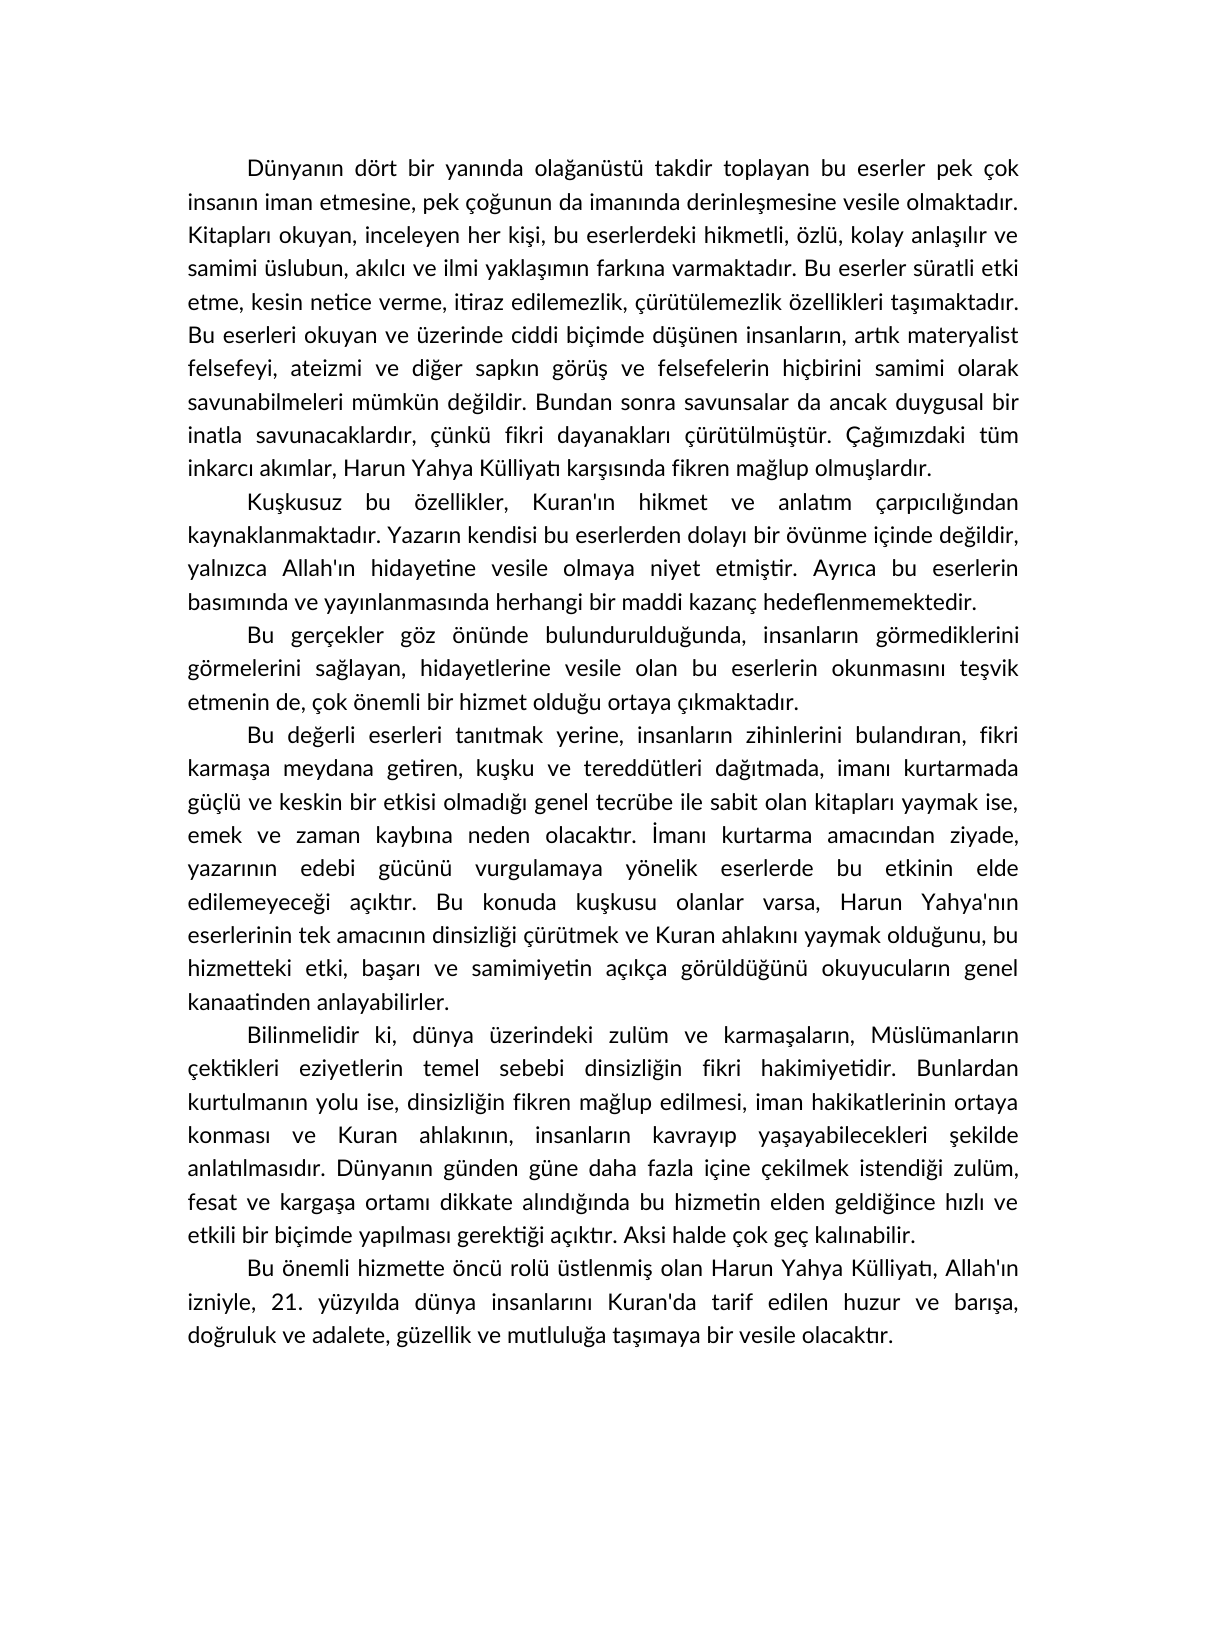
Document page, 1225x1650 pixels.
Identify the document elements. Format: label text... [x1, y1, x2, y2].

text Kuşkusuz bu özellikler, Kuran'ın hikmet ve anlatım çarpıcılığından kaynaklanmaktadır. Yazarın kendisi bu eserlerden dolayı bir övünme içinde değildir, yalnızca Allah'ın hidayetine vesile olmaya niyet etmiştir. Ayrıca bu eserlerin basımında ve yayınlanmasında herhangi bir maddi kazanç hedeflenmemektedir. [187, 483, 1020, 617]
text Bu değerli eserleri tanıtmak yerine, insanların zihinlerini bulandıran, fikri karmaşa meydana getiren, kuşku ve tereddütleri dağıtmada, imanı kurtarmada güçlü ve keskin bir etkisi olmadığı genel tecrübe ile sabit olan kitapları yaymak ise, emek ve zaman kaybına neden olacaktır. İmanı kurtarma amacından ziyade, yazarının edebi gücünü vurgulamaya yönelik eserlerde bu etkinin elde edilemeyeceği açıktır. Bu konuda kuşkusu olanlar varsa, Harun Yahya'nın eserlerinin tek amacının dinsizliği çürütmek ve Kuran ahlakını yaymak olduğunu, bu hizmetteki etki, başarı ve samimiyetin açıkça görüldüğünü okuyucuların genel kanaatinden anlayabilirler. [187, 717, 1020, 1017]
text Bilinmelidir ki, dünya üzerindeki zulüm ve karmaşaların, Müslümanların çektikleri eziyetlerin temel sebebi dinsizliğin fikri hakimiyetidir. Bunlardan kurtulmanın yolu ise, dinsizliğin fikren mağlup edilmesi, iman hakikatlerinin ortaya konması ve Kuran ahlakının, insanların kavrayıp yaşayabilecekleri şekilde anlatılmasıdır. Dünyanın günden güne daha fazla içine çekilmek istendiği zulüm, fesat ve kargaşa ortamı dikkate alındığında bu hizmetin elden geldiğince hızlı ve etkili bir biçimde yapılması gerektiği açıktır. Aksi halde çok geç kalınabilir. [187, 1017, 1020, 1250]
text Bu önemli hizmette öncü rolü üstlenmiş olan Harun Yahya Külliyatı, Allah'ın izniyle, 21. yüzyılda dünya insanlarını Kuran'da tarif edilen huzur ve barışa, doğruluk ve adalete, güzellik ve mutluluğa taşımaya bir vesile olacaktır. [187, 1250, 1020, 1350]
text Bu gerçekler göz önünde bulundurulduğunda, insanların görmediklerini görmelerini sağlayan, hidayetlerine vesile olan bu eserlerin okunmasını teşvik etmenin de, çok önemli bir hizmet olduğu ortaya çıkmaktadır. [187, 617, 1020, 717]
text Dünyanın dört bir yanında olağanüstü takdir toplayan bu eserler pek çok insanın iman etmesine, pek çoğunun da imanında derinleşmesine vesile olmaktadır. Kitapları okuyan, inceleyen her kişi, bu eserlerdeki hikmetli, özlü, kolay anlaşılır ve samimi üslubun, akılcı ve ilmi yaklaşımın farkına varmaktadır. Bu eserler süratli etki etme, kesin netice verme, itiraz edilemezlik, çürütülemezlik özellikleri taşımaktadır. Bu eserleri okuyan ve üzerinde ciddi biçimde düşünen insanların, artık materyalist felsefeyi, ateizmi ve diğer sapkın görüş ve felsefelerin hiçbirini samimi olarak savunabilmeleri mümkün değildir. Bundan sonra savunsalar da ancak duygusal bir inatla savunacaklardır, çünkü fikri dayanakları çürütülmüştür. Çağımızdaki tüm inkarcı akımlar, Harun Yahya Külliyatı karşısında fikren mağlup olmuşlardır. [187, 150, 1020, 483]
